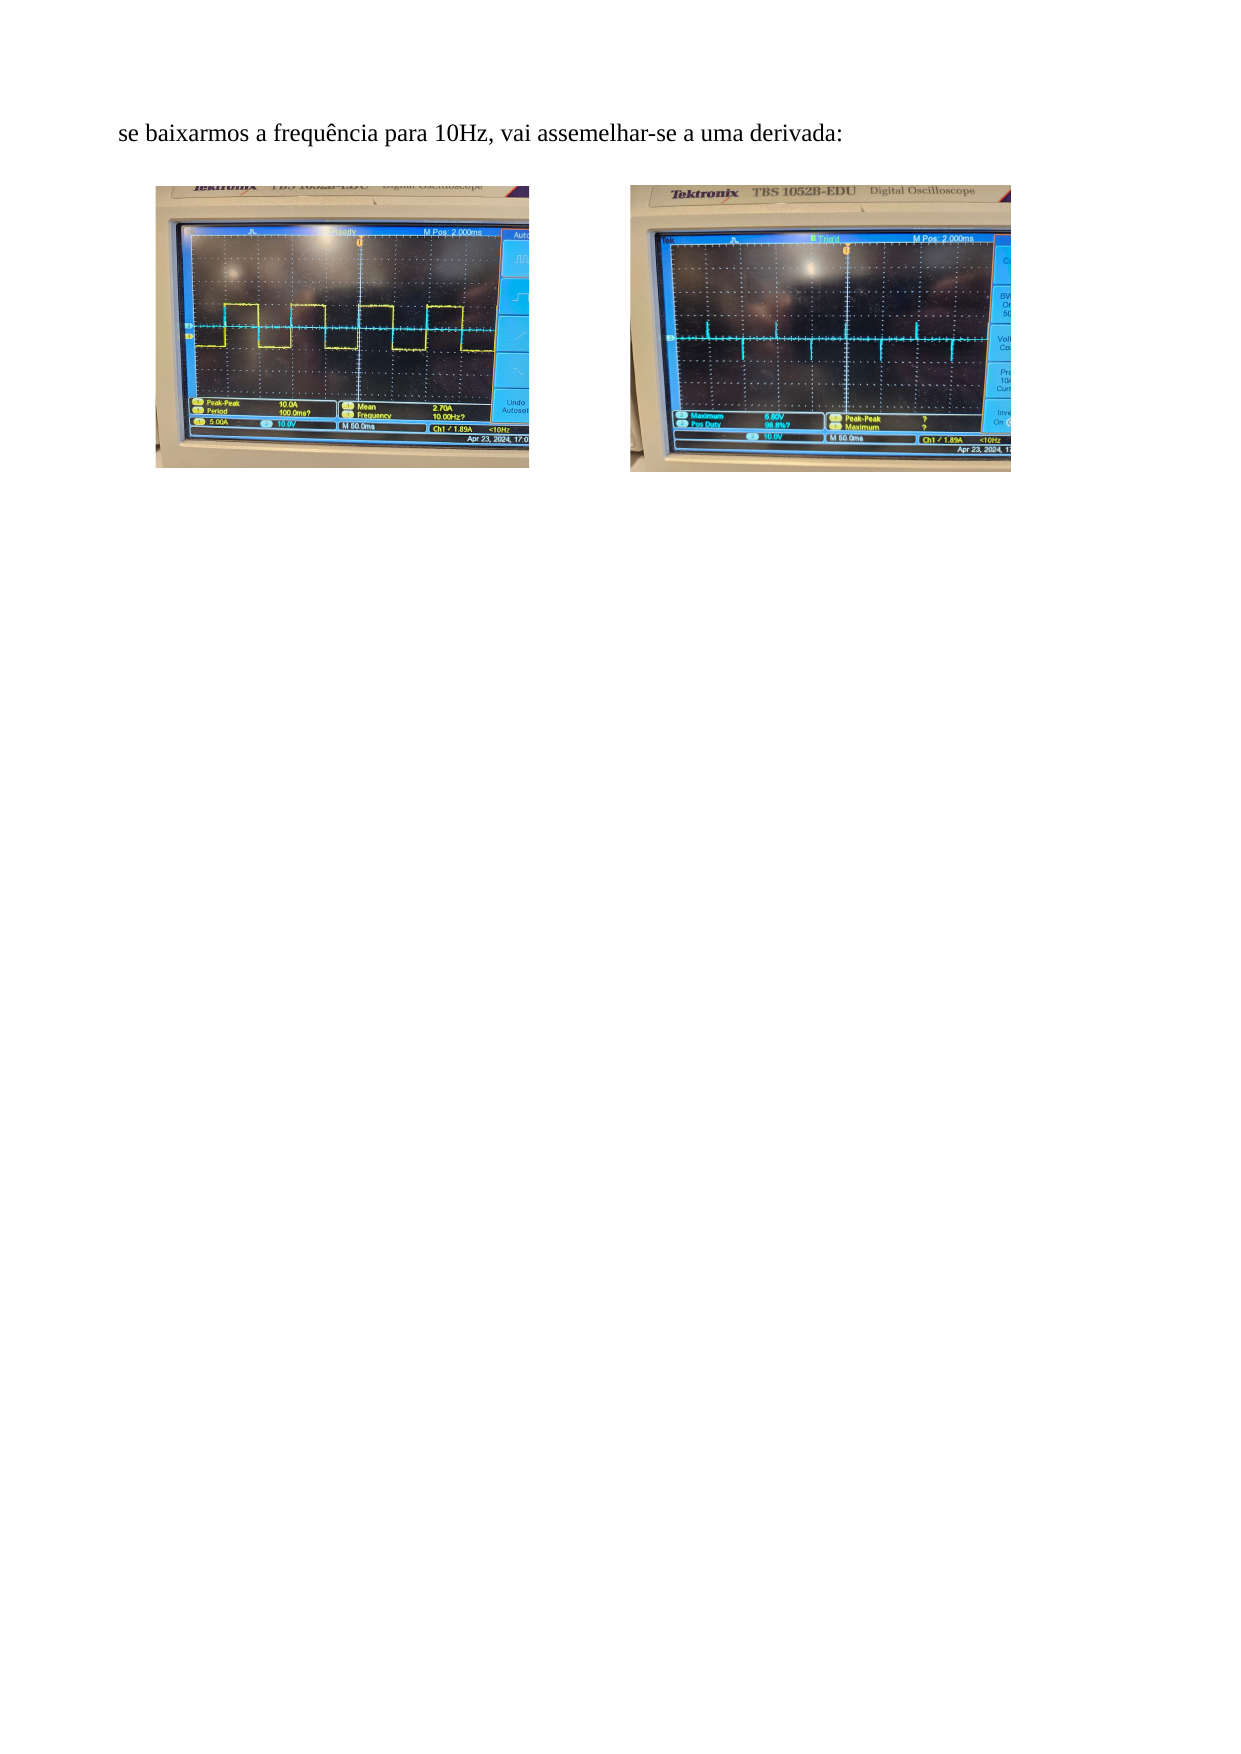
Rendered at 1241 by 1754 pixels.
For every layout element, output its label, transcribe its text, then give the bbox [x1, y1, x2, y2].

picture [630, 185, 1011, 472]
picture [155, 186, 530, 468]
text se baixarmos a frequência para 10Hz, vai assemelhar-se a uma derivada: [118, 118, 1122, 147]
